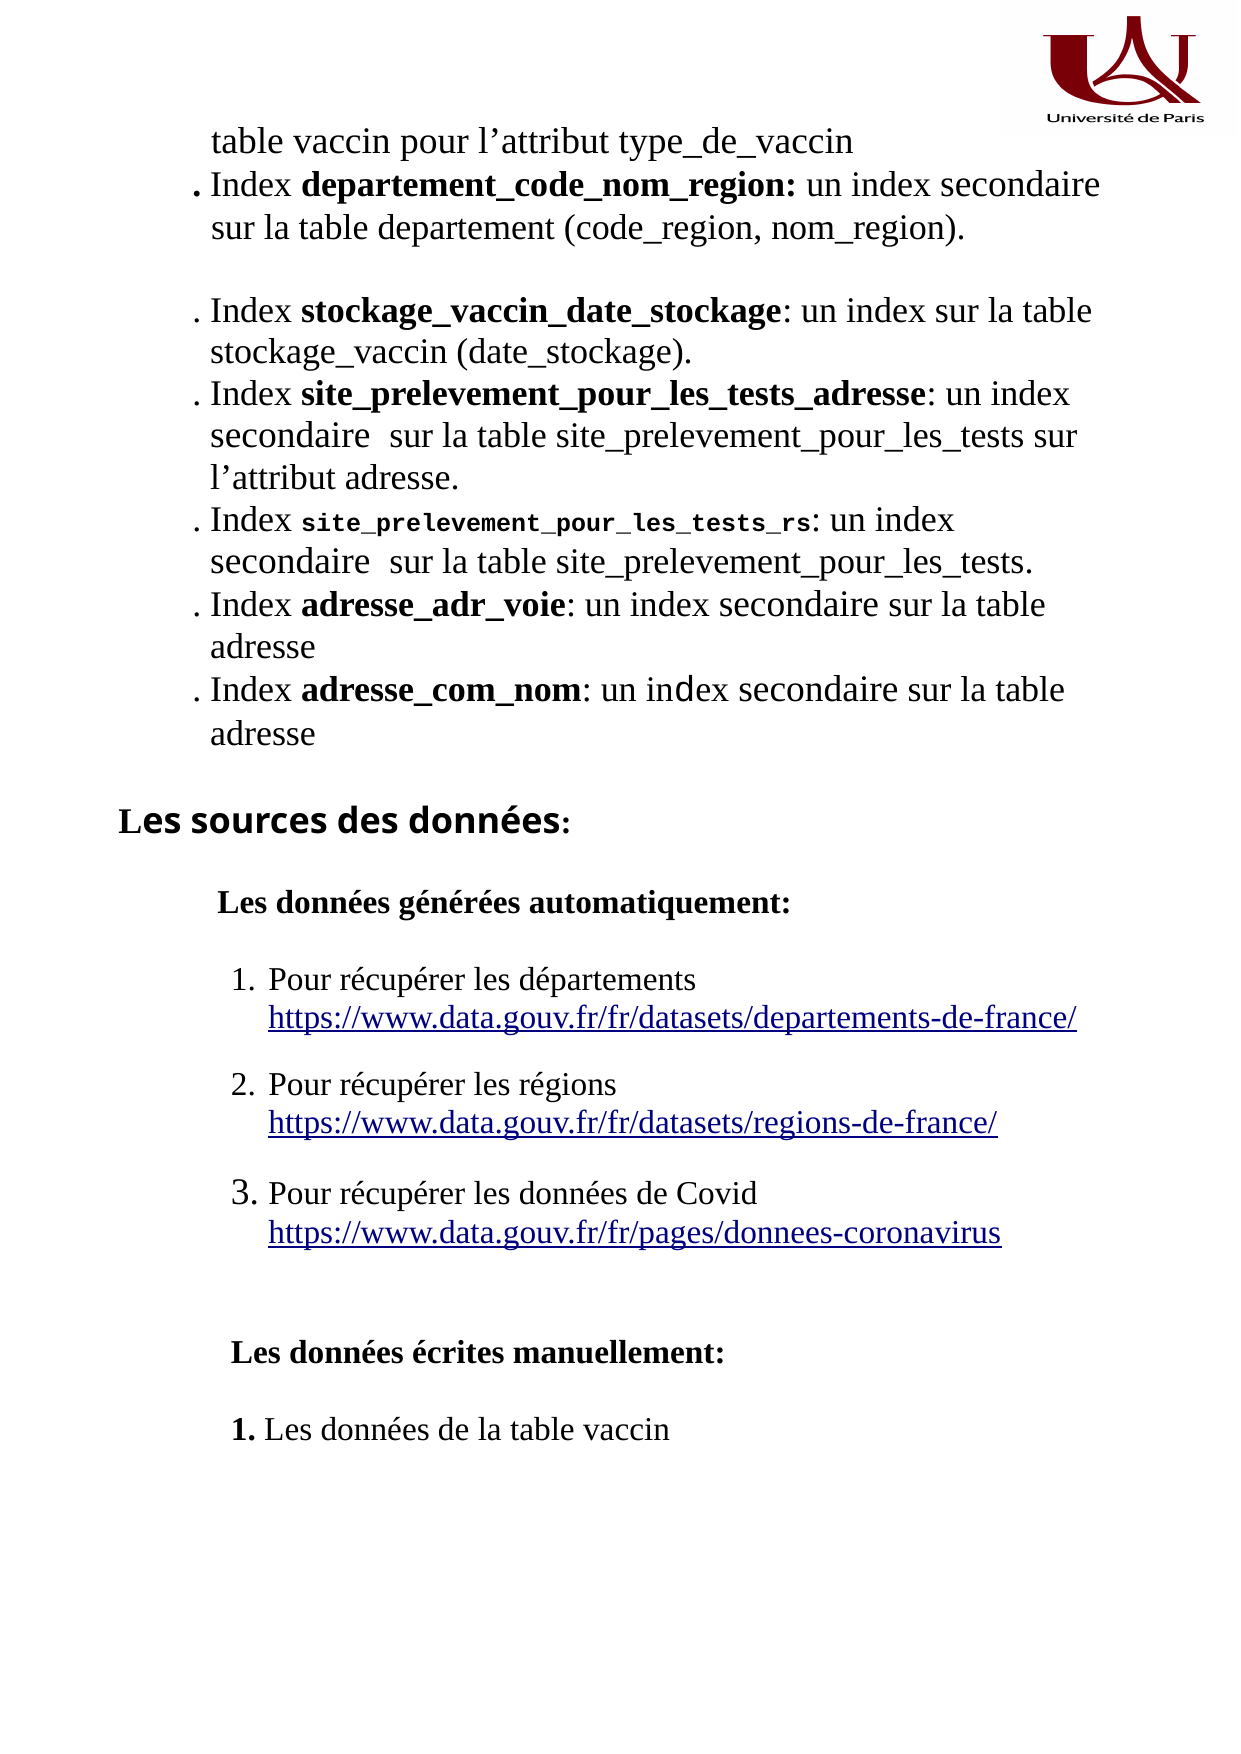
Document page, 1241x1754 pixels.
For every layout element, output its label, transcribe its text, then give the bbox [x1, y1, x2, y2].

list Les données écrites manuellement: [193, 1333, 1122, 1409]
list 1. Les données de la table vaccin [193, 1409, 1122, 1515]
list Pour récupérer les départements https://www.data.gouv.fr/fr/datasets/departements-de-france/ [231, 959, 1122, 1064]
list Pour récupérer les données de Covid https://www.data.gouv.fr/fr/pages/donnees-coronavirus [231, 1170, 1122, 1294]
list Pour récupérer les régions https://www.data.gouv.fr/fr/datasets/regions-de-france/ [231, 1064, 1122, 1170]
text table vaccin pour l’attribut type_de_vaccin . Index departement_code_nom_region: un index secondaire sur la table departement (code_region, nom_region). . Index stockage_vaccin_date_stockage: un index sur la table stockage_vaccin (date_stockage). . Index site_prelevement_pour_les_tests_adresse: un index secondaire sur la table site_prelevement_pour_les_tests sur l’attribut adresse. [118, 118, 1122, 497]
picture [1000, 0, 1238, 138]
text . Index site_prelevement_pour_les_tests_rs: un index secondaire sur la table site_prelevement_pour_les_tests. . Index adresse_adr_voie: un index secondaire sur la table adresse . Index adresse_com_nom: un index secondaire sur la table adresse Les sources des données: Les données générées automatiquement: [118, 497, 1122, 921]
